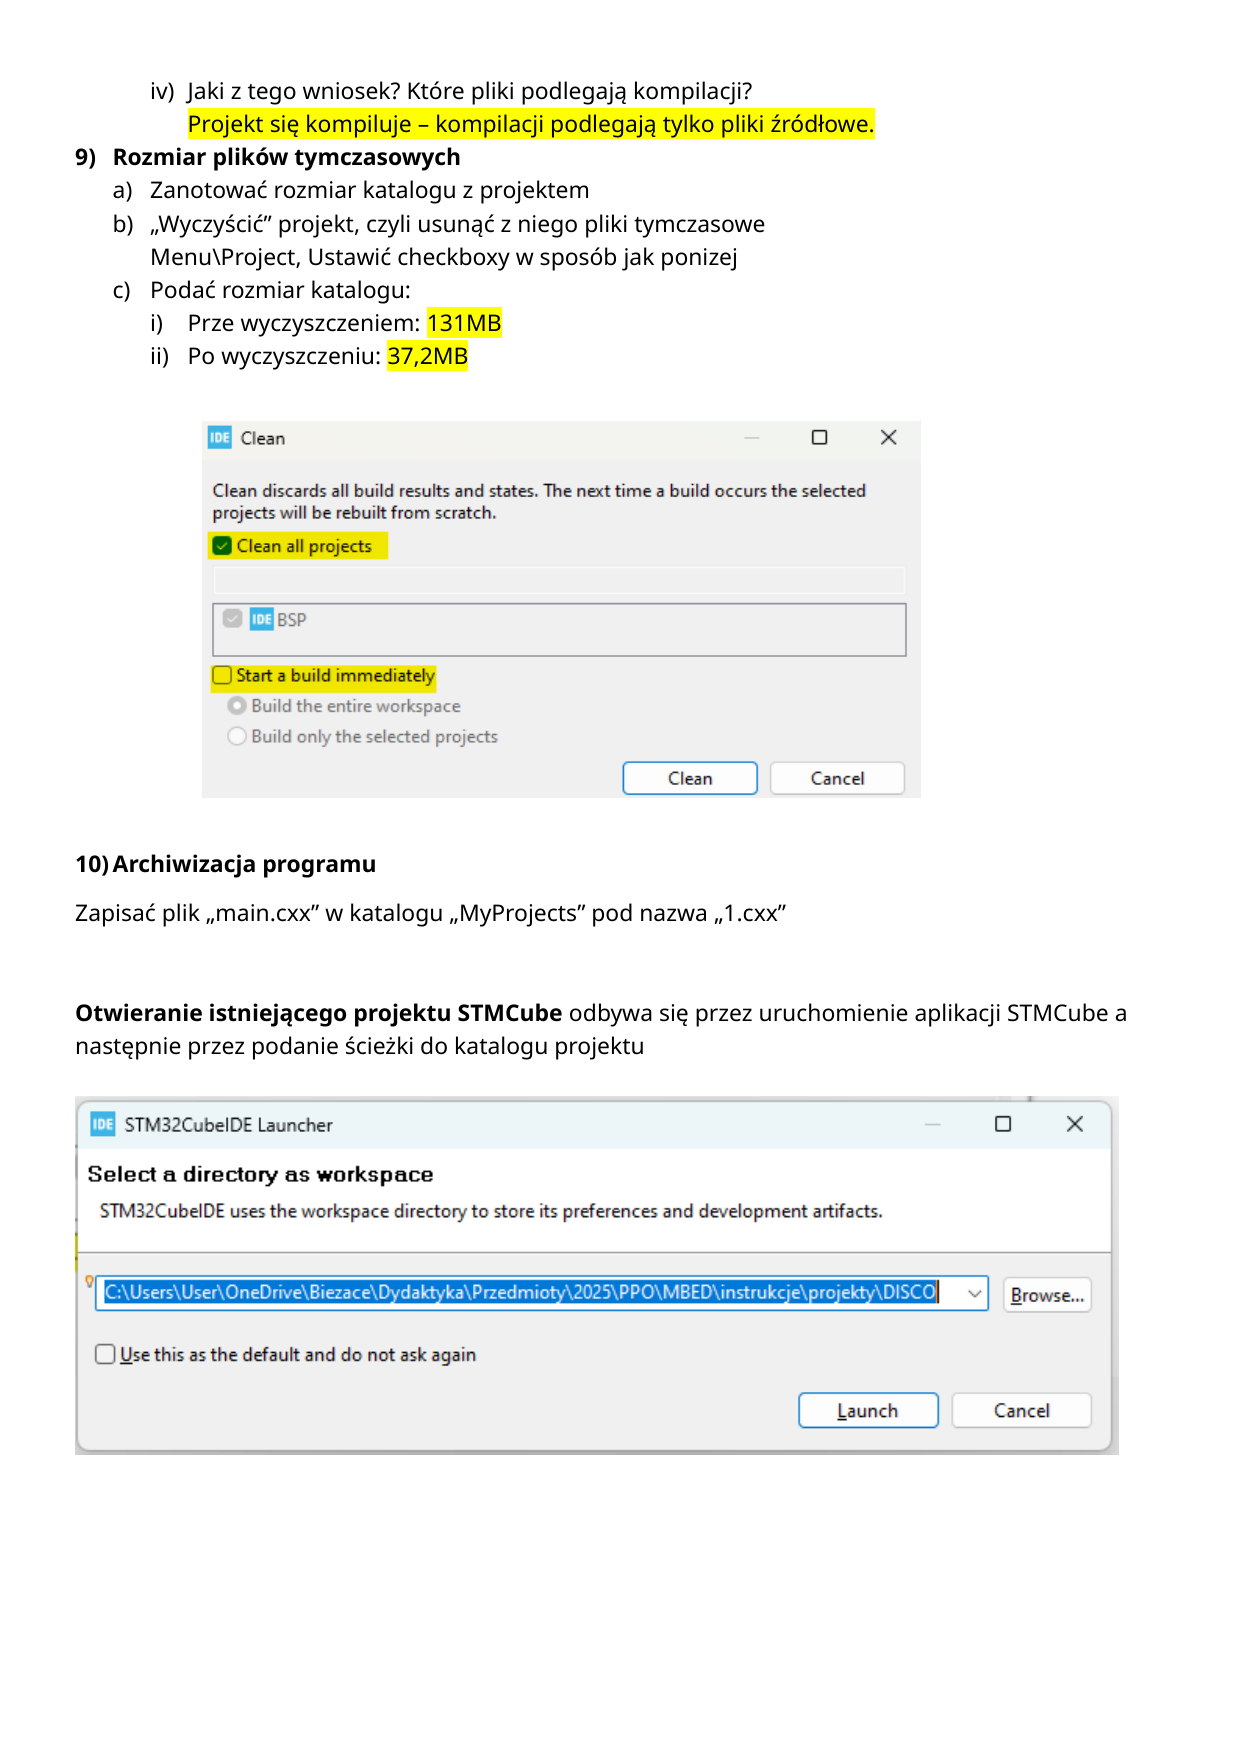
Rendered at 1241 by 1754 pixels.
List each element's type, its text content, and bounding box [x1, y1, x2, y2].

list Jaki z tego wniosek? Które pliki podlegają kompilacji? Projekt się kompiluje – kompilacji podlegają tylko pliki źródłowe. [150, 75, 1165, 139]
list Archiwizacja programu [75, 847, 1165, 879]
list Zanotować rozmiar katalogu z projektem [112, 174, 1165, 206]
list Po wyczyszczeniu: 37,2MB [150, 340, 1165, 371]
list Prze wyczyszczeniem: 131MB [150, 307, 1165, 338]
text Zapisać plik „main.cxx” w katalogu „MyProjects” pod nazwa „1.cxx” [75, 897, 1165, 928]
list Podać rozmiar katalogu: [112, 274, 1165, 305]
list Rozmiar plików tymczasowych [75, 141, 1165, 172]
list „Wyczyścić” projekt, czyli usunąć z niego pliki tymczasowe Menu\Project, Ustawić checkboxy w sposób jak ponizej [112, 207, 1165, 272]
text Otwieranie istniejącego projektu STMCube odbywa się przez uruchomienie aplikacji STMCube a następnie przez podanie ścieżki do katalogu projektu [75, 997, 1165, 1455]
